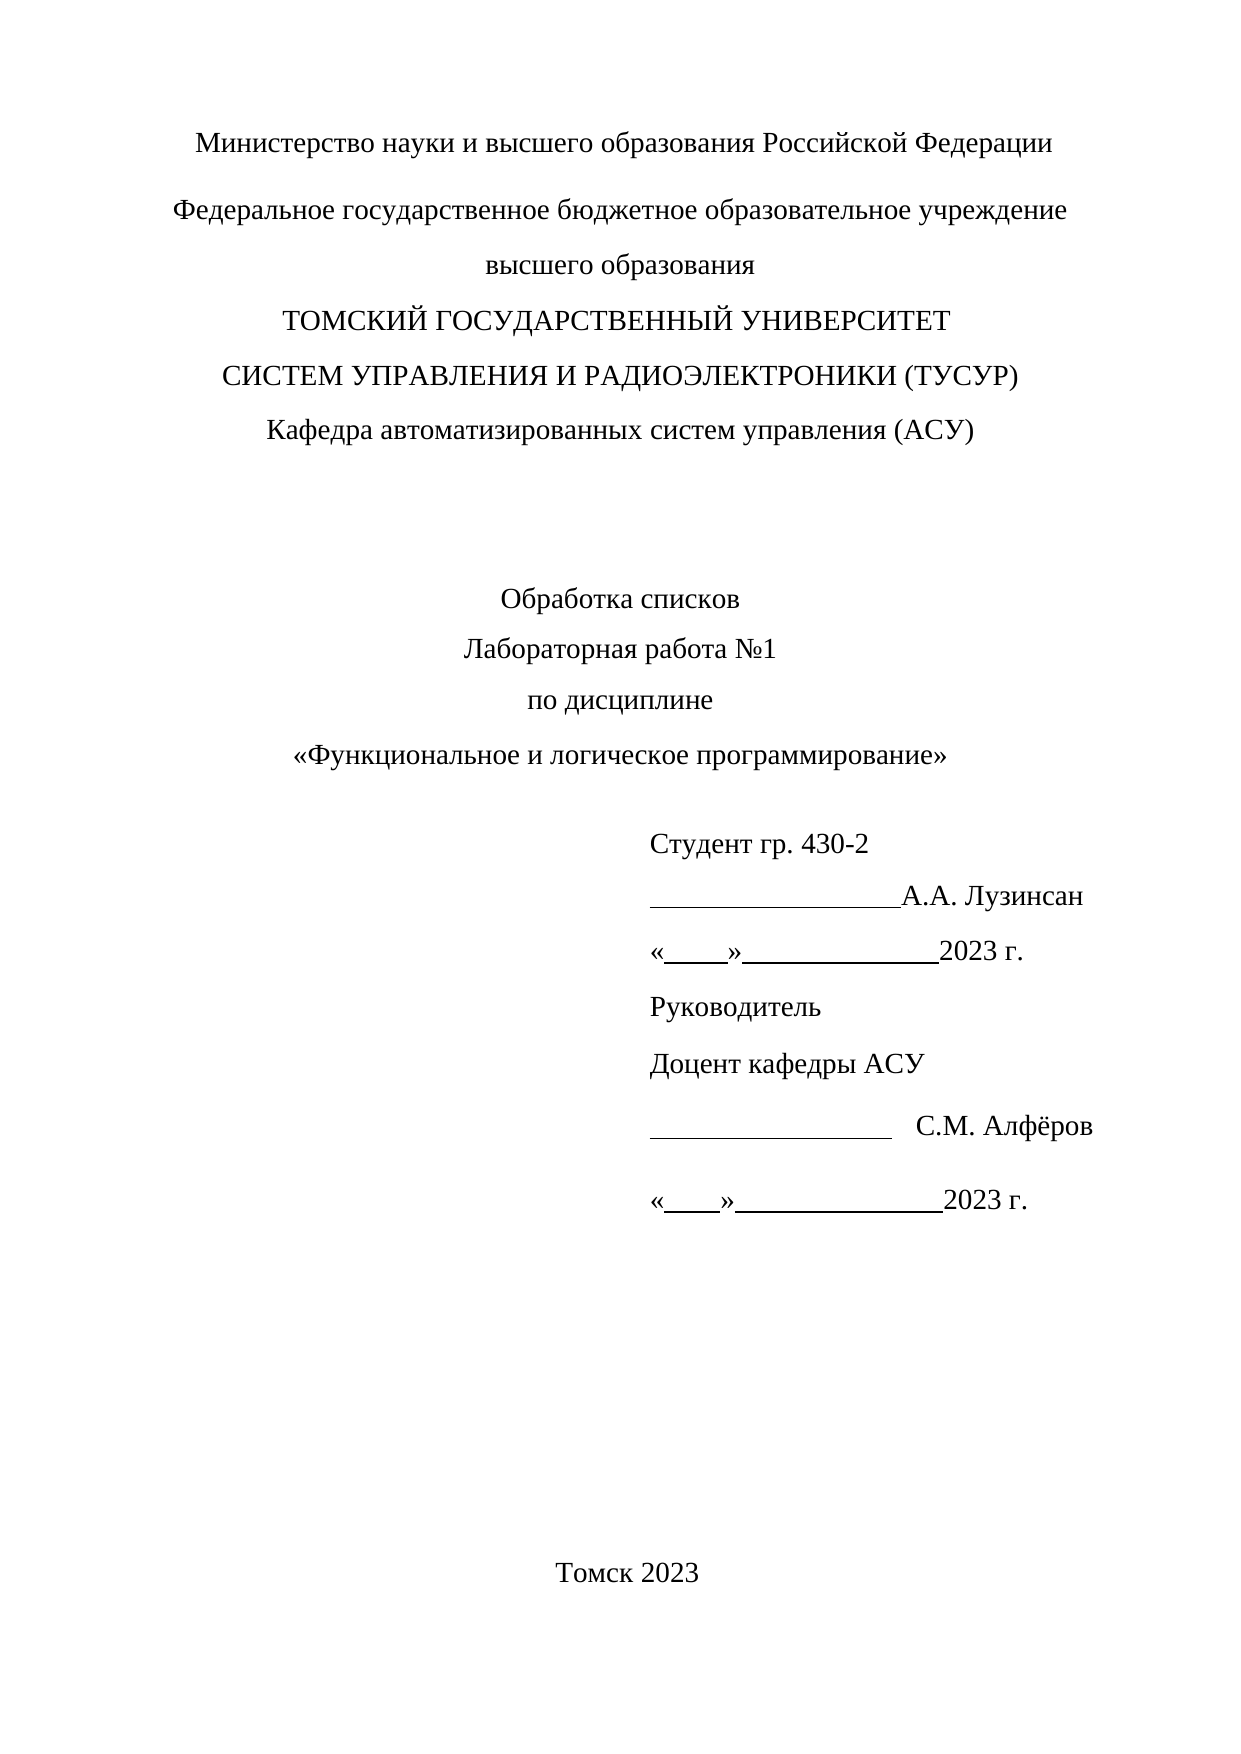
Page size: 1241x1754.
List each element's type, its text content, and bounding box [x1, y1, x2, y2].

text Доцент кафедры АСУ [649, 1046, 1122, 1079]
text Кафедра автоматизированных систем управления (АСУ) [118, 413, 1122, 446]
text ТОМСКИЙ ГОСУДАРСТВЕННЫЙ УНИВЕРСИТЕТ СИСТЕМ УПРАВЛЕНИЯ И РАДИОЭЛЕКТРОНИКИ (ТУСУР) [118, 303, 1122, 391]
text Министерство науки и высшего образования Российской Федерации [118, 125, 1122, 159]
text Федеральное государственное бюджетное образовательное учреждение высшего образования [118, 192, 1122, 281]
text Лабораторная работа №1 [118, 631, 1122, 665]
text Томск 2023 [243, 1555, 1011, 1588]
text Руководитель [649, 989, 1122, 1023]
text С.М. Алфёров [649, 1108, 1122, 1142]
text «Функциональное и логическое программирование» [118, 737, 1122, 771]
text Студент гр. 430-2 [649, 826, 1122, 859]
text по дисциплине [118, 682, 1122, 715]
text « » 2023 г. [649, 1182, 1122, 1215]
text А.А. Лузинсан [649, 878, 1122, 911]
text « » 2023 г. [649, 933, 1122, 966]
text Обработка списков [118, 581, 1122, 615]
